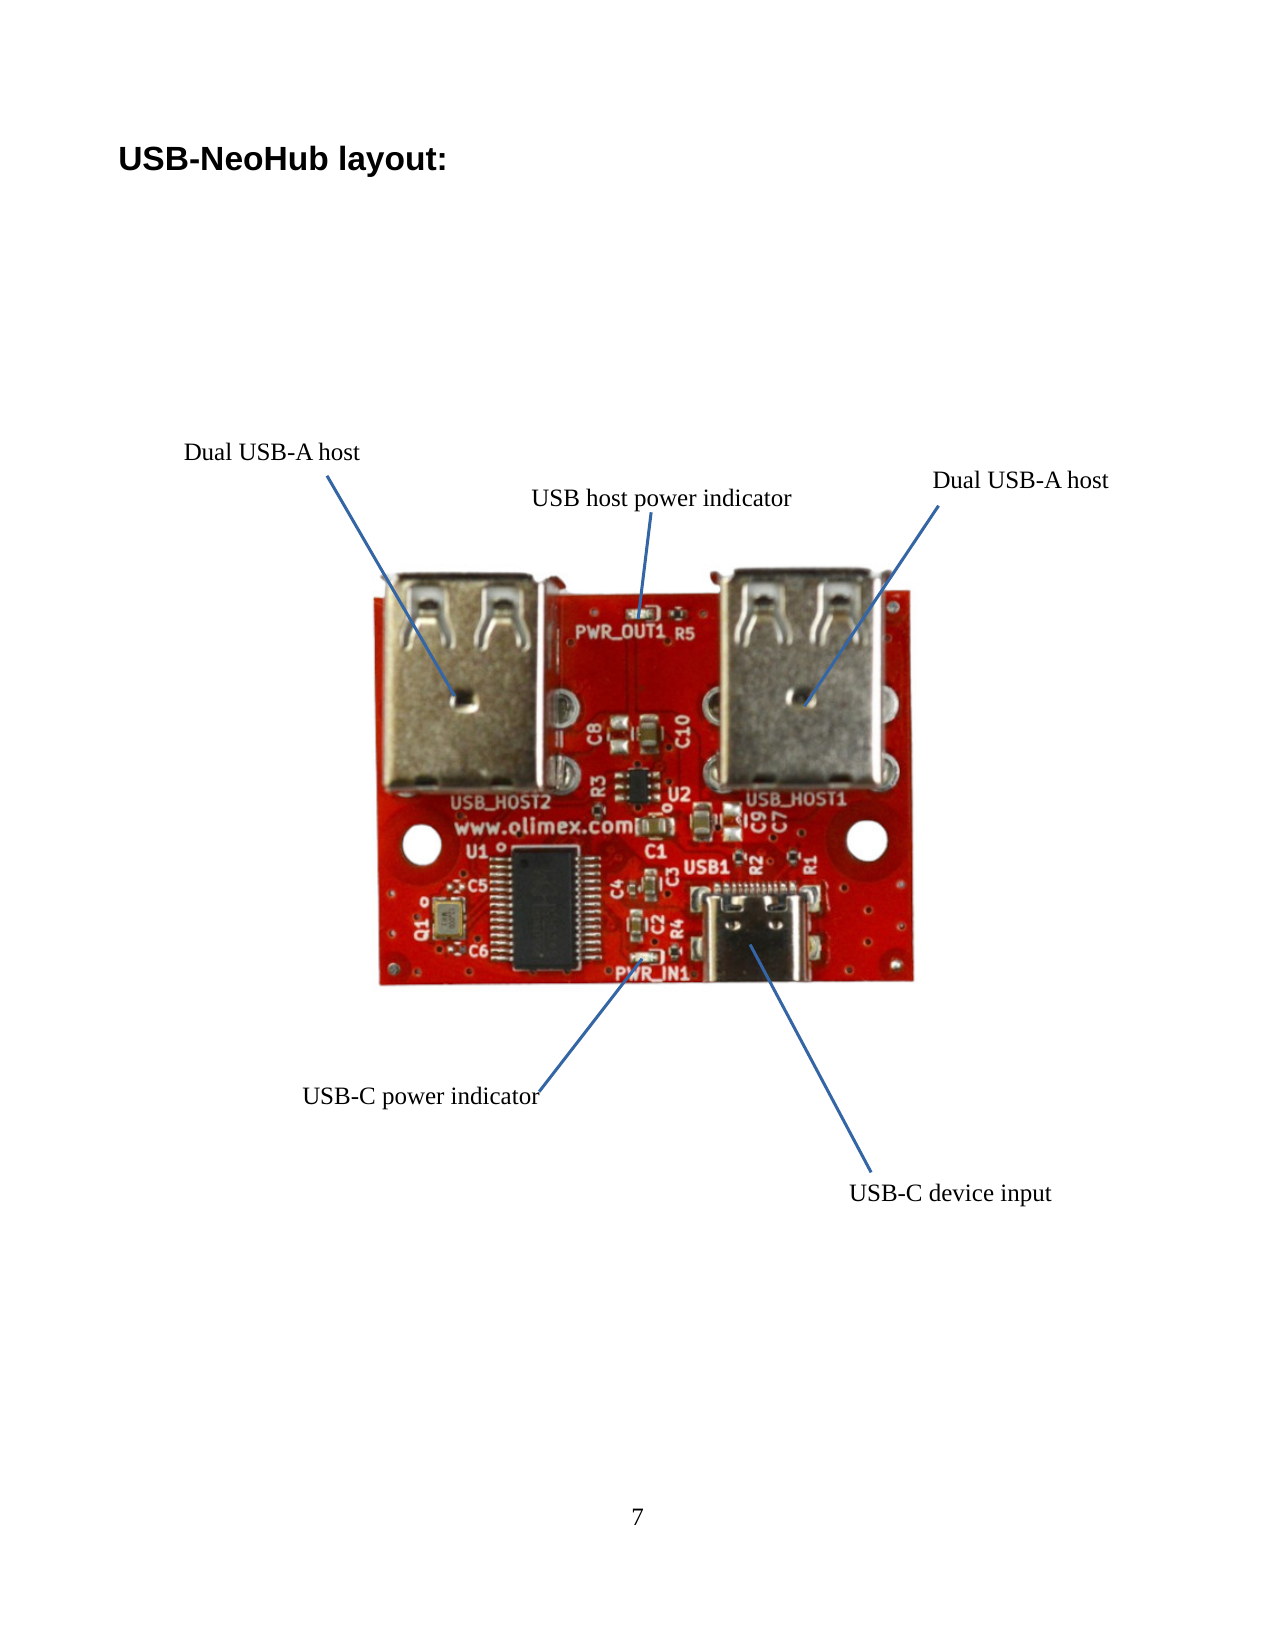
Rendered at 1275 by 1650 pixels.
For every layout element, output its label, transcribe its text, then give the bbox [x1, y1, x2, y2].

picture [336, 483, 939, 1086]
subtitle USB-NeoHub layout: [118, 139, 1157, 178]
